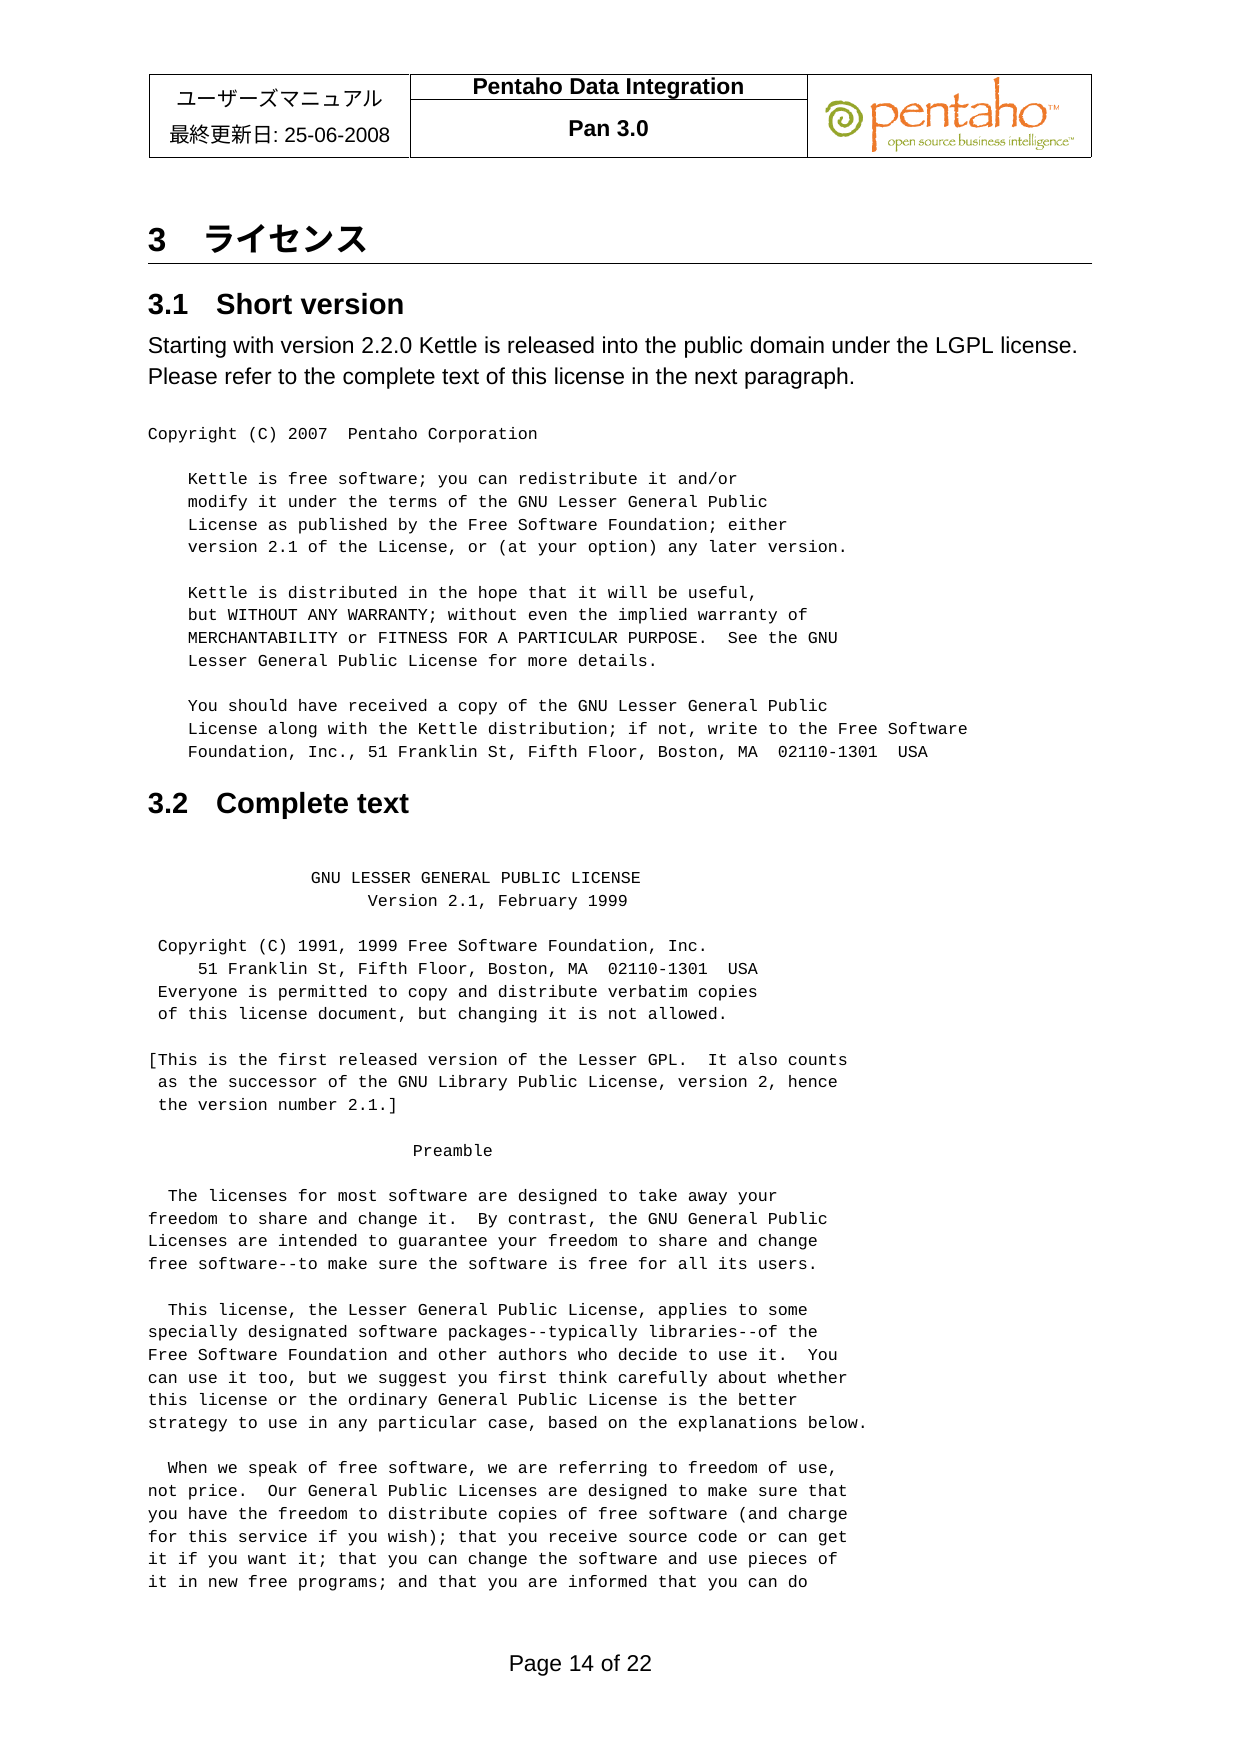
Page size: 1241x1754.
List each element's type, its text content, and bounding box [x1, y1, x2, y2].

subtitle Complete text [148, 787, 1092, 820]
subtitle Short version [148, 288, 1092, 321]
text GNU LESSER GENERAL PUBLIC LICENSE Version 2.1, February 1999 Copyright (C) 1991, 1999 Free Software Foundation, Inc. 51 Franklin St, Fifth Floor, Boston, MA 02110-1301 USA Everyone is permitted to copy and distribute verbatim copies of this license document, but changing it is not allowed. [This is the first released version of the Lesser GPL. It also counts as the successor of the GNU Library Public License, version 2, hence the version number 2.1.] Preamble The licenses for most software are designed to take away your freedom to share and change it. By contrast, the GNU General Public Licenses are intended to guarantee your freedom to share and change free software--to make sure the software is free for all its users. This license, the Lesser General Public License, applies to some specially designated software packages--typically libraries--of the Free Software Foundation and other authors who decide to use it. You can use it too, but we suggest you first think carefully about whether this license or the ordinary General Public License is the better strategy to use in any particular case, based on the explanations below. When we speak of free software, we are referring to freedom of use, not price. Our General Public Licenses are designed to make sure that you have the freedom to distribute copies of free software (and charge for this service if you wish); that you receive source code or can get it if you want it; that you can change the software and use pieces of it in new free programs; and that you are informed that you can do [148, 863, 1092, 1592]
text Starting with version 2.2.0 Kettle is released into the public domain under the LGPL license. [148, 333, 1092, 359]
subtitle ライセンス [148, 213, 1092, 263]
text Copyright (C) 2007 Pentaho Corporation Kettle is free software; you can redistribute it and/or modify it under the terms of the GNU Lesser General Public License as published by the Free Software Foundation; either version 2.1 of the License, or (at your option) any later version. Kettle is distributed in the hope that it will be useful, but WITHOUT ANY WARRANTY; without even the implied warranty of MERCHANTABILITY or FITNESS FOR A PARTICULAR PURPOSE. See the GNU Lesser General Public License for more details. You should have received a copy of the GNU Lesser General Public License along with the Kettle distribution; if not, write to the Free Software Foundation, Inc., 51 Franklin St, Fifth Floor, Boston, MA 02110-1301 USA [148, 425, 1092, 762]
text Please refer to the complete text of this license in the next paragraph. [148, 364, 1092, 389]
